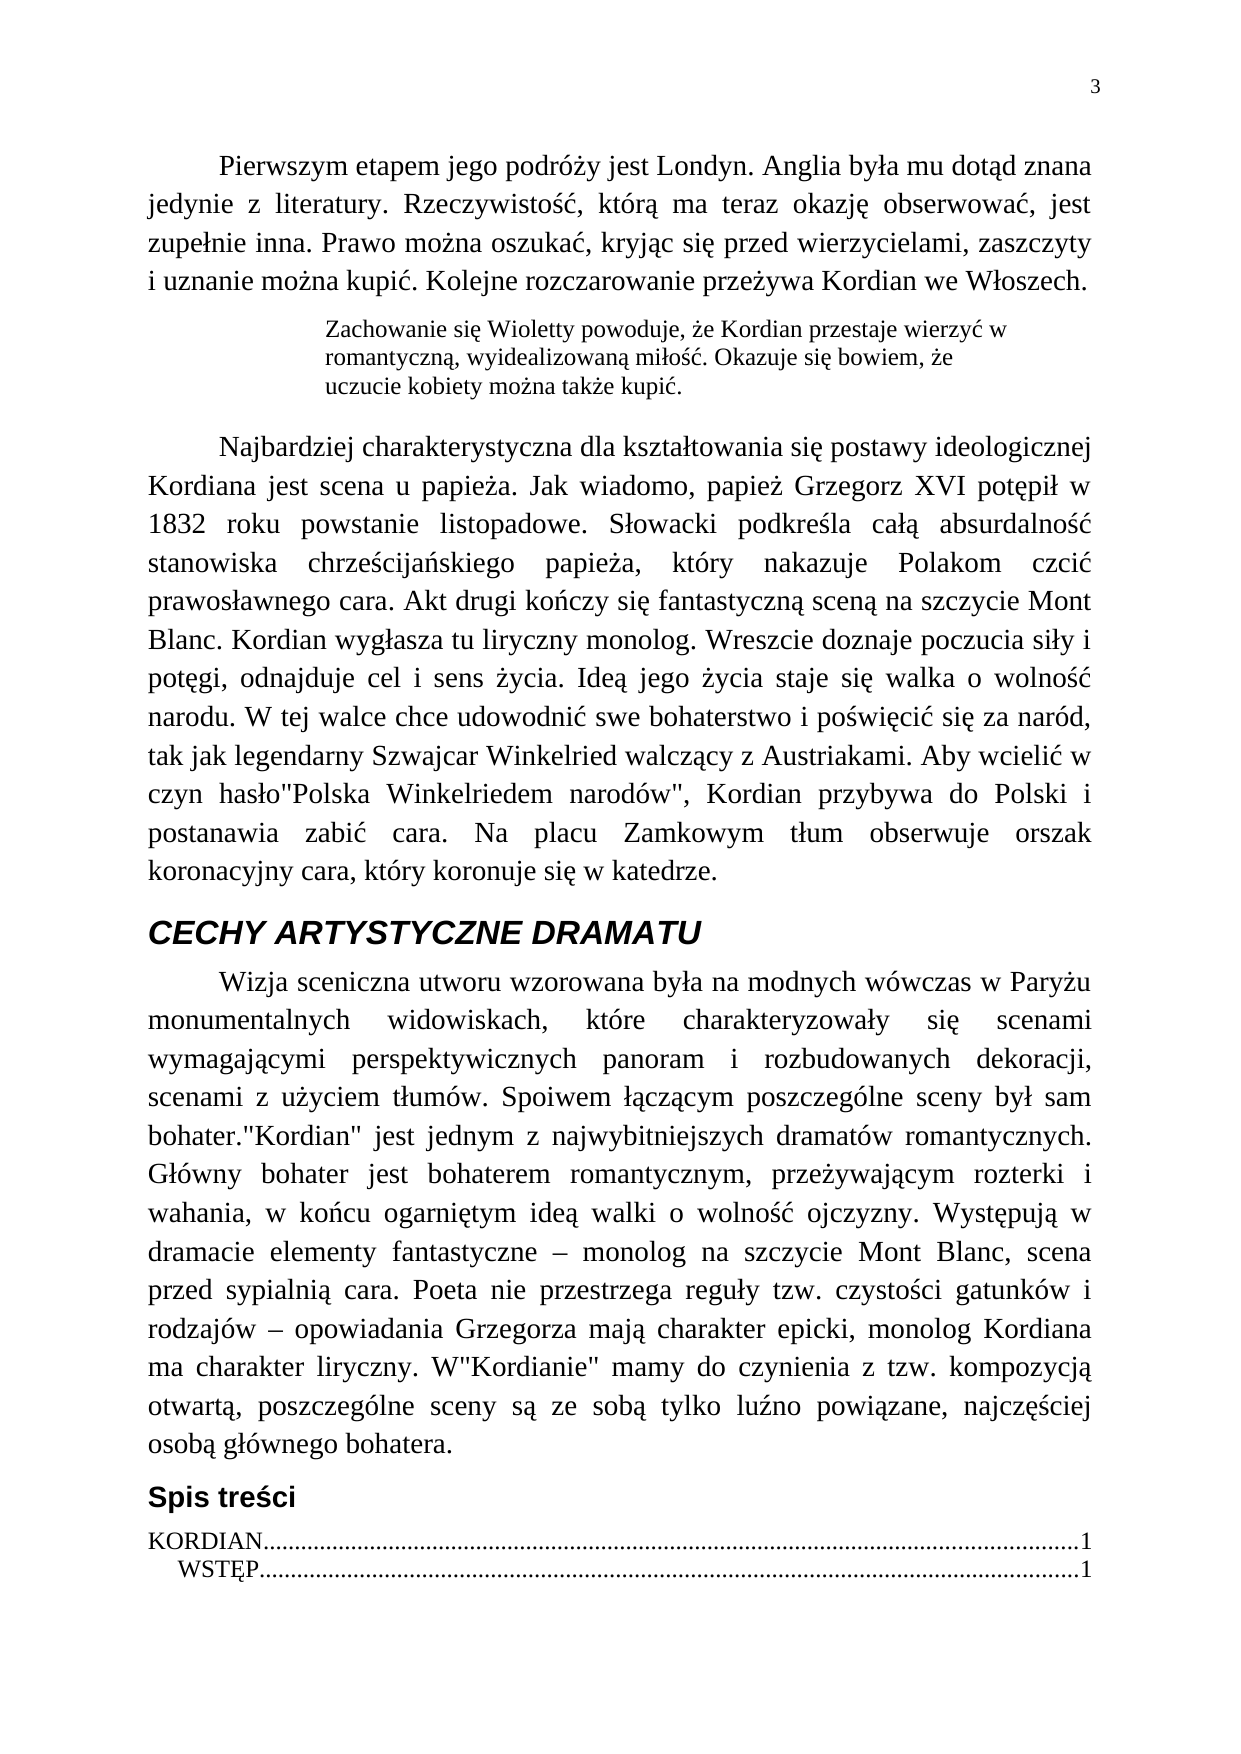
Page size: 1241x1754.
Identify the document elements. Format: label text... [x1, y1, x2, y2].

text KORDIAN 1 [148, 1526, 1092, 1554]
subtitle CECHY ARTYSTYCZNE DRAMATU [148, 913, 1092, 951]
text Zachowanie się Wioletty powoduje, że Kordian przestaje wierzyć w romantyczną, wyidealizowaną miłość. Okazuje się bowiem, że uczucie kobiety można także kupić. [325, 314, 1033, 400]
text WSTĘP 1 [177, 1554, 1092, 1583]
text Najbardziej charakterystyczna dla kształtowania się postawy ideologicznej Kordiana jest scena u papieża. Jak wiadomo, papież Grzegorz XVI potępił w 1832 roku powstanie listopadowe. Słowacki podkreśla całą absurdalność stanowiska chrześcijańskiego papieża, który nakazuje Polakom czcić prawosławnego cara. Akt drugi kończy się fantastyczną sceną na szczycie Mont Blanc. Kordian wygłasza tu liryczny monolog. Wreszcie doznaje poczucia siły i potęgi, odnajduje cel i sens życia. Ideą jego życia staje się walka o wolność narodu. W tej walce chce udowodnić swe bohaterstwo i poświęcić się za naród, tak jak legendarny Szwajcar Winkelried walczący z Austriakami. Aby wcielić w czyn hasło"Polska Winkelriedem narodów", Kordian przybywa do Polski i postanawia zabić cara. Na placu Zamkowym tłum obserwuje orszak koronacyjny cara, który koronuje się w katedrze. [148, 429, 1092, 887]
text Pierwszym etapem jego podróży jest Londyn. Anglia była mu dotąd znana jedynie z literatury. Rzeczywistość, którą ma teraz okazję obserwować, jest zupełnie inna. Prawo można oszukać, kryjąc się przed wierzycielami, zaszczyty i uznanie można kupić. Kolejne rozczarowanie przeżywa Kordian we Włoszech. [148, 148, 1092, 297]
text Wizja sceniczna utworu wzorowana była na modnych wówczas w Paryżu monumentalnych widowiskach, które charakteryzowały się scenami wymagającymi perspektywicznych panoram i rozbudowanych dekoracji, scenami z użyciem tłumów. Spoiwem łączącym poszczególne sceny był sam bohater."Kordian" jest jednym z najwybitniejszych dramatów romantycznych. Główny bohater jest bohaterem romantycznym, przeżywającym rozterki i wahania, w końcu ogarniętym ideą walki o wolność ojczyzny. Występują w dramacie elementy fantastyczne – monolog na szczycie Mont Blanc, scena przed sypialnią cara. Poeta nie przestrzega reguły tzw. czystości gatunków i rodzajów – opowiadania Grzegorza mają charakter epicki, monolog Kordiana ma charakter liryczny. W"Kordianie" mamy do czynienia z tzw. kompozycją otwartą, poszczególne sceny są ze sobą tylko luźno powiązane, najczęściej osobą głównego bohatera. [148, 964, 1092, 1460]
subtitle Spis treści [148, 1479, 1092, 1513]
